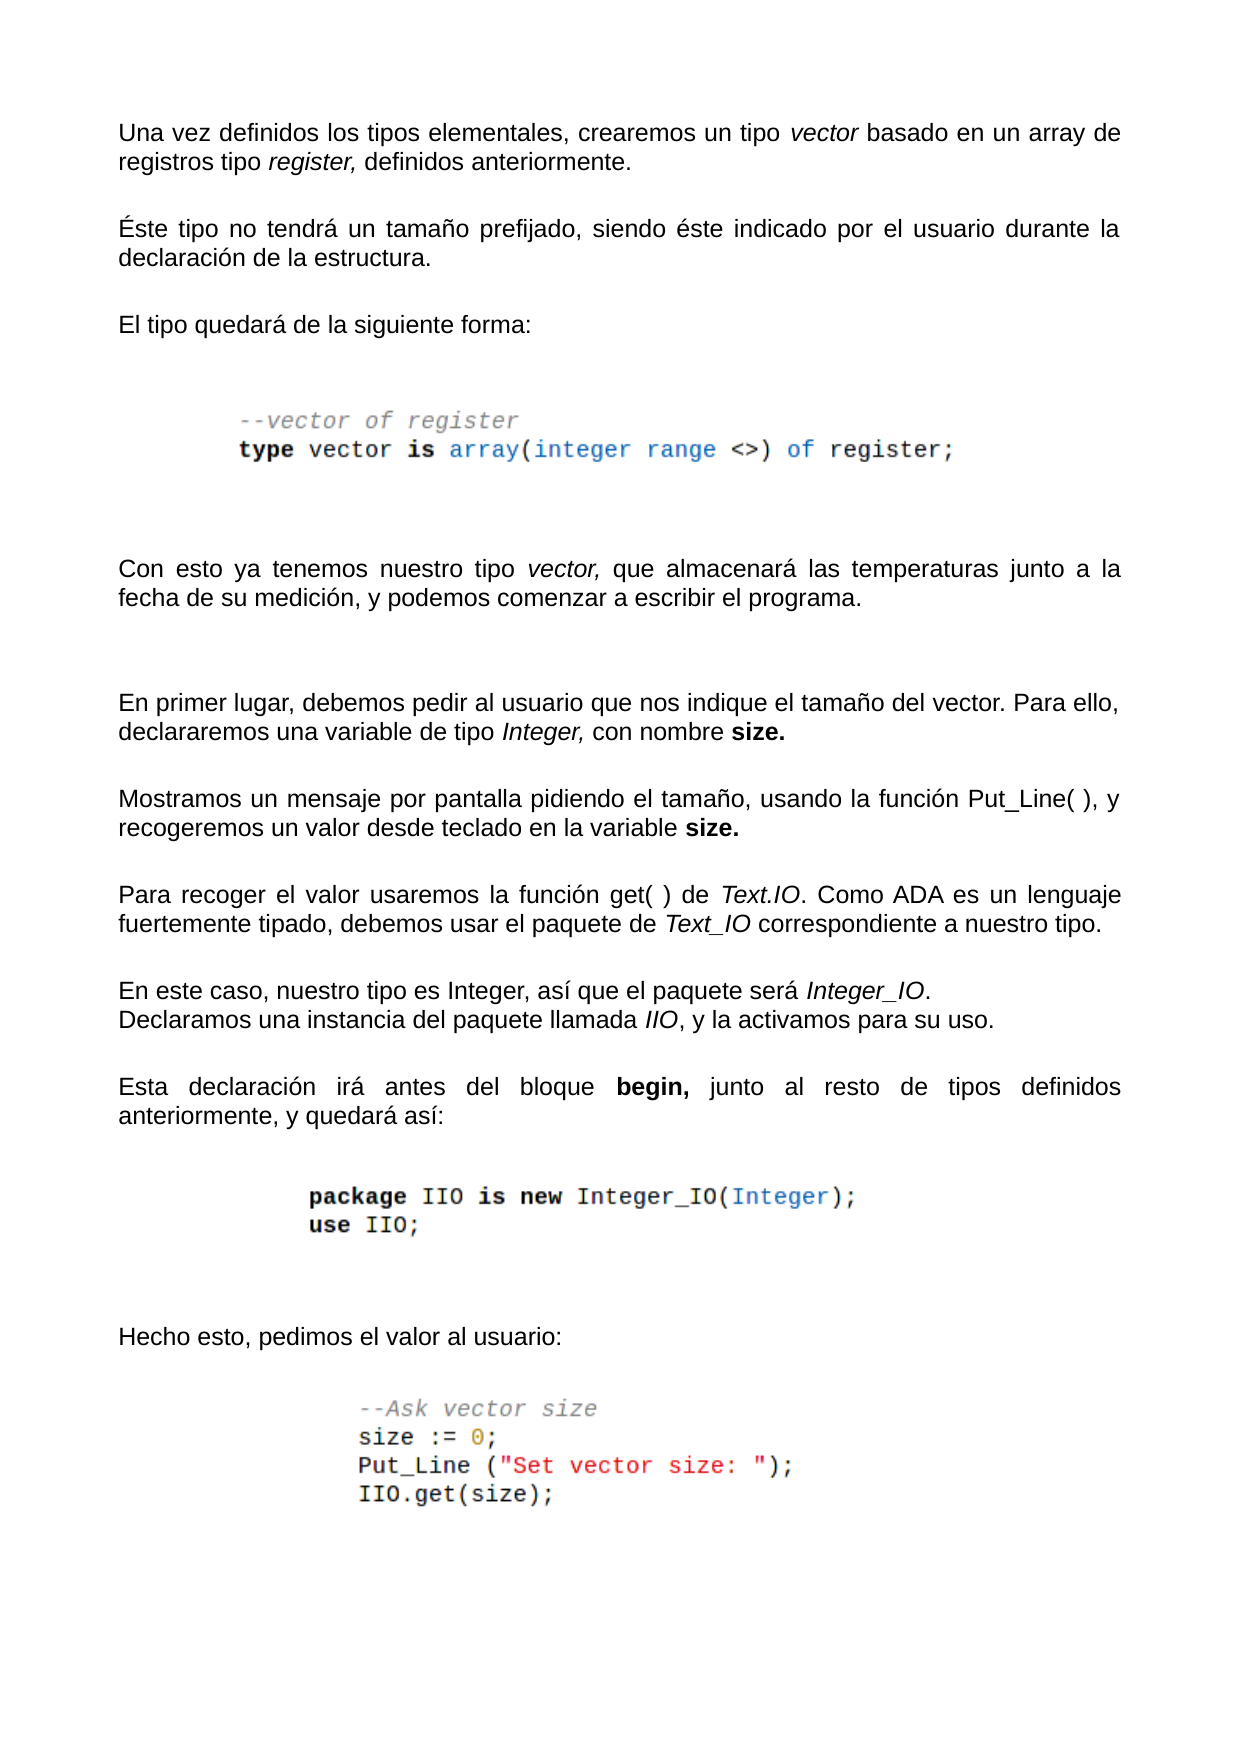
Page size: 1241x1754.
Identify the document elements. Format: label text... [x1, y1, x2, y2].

text El tipo quedará de la siguiente forma: [118, 310, 1122, 339]
text En primer lugar, debemos pedir al usuario que nos indique el tamaño del vector. Para ello, declararemos una variable de tipo Integer, con nombre size. [118, 688, 1122, 746]
picture [338, 1389, 902, 1519]
text Una vez definidos los tipos elementales, crearemos un tipo vector basado en un array de registros tipo register, definidos anteriormente. [118, 118, 1122, 176]
text Éste tipo no tendrá un tamaño prefijado, siendo éste indicado por el usuario durante la declaración de la estructura. [118, 214, 1122, 272]
text En este caso, nuestro tipo es Integer, así que el paquete será Integer_IO. [118, 976, 1122, 1005]
text Hecho esto, pedimos el valor al usuario: [118, 1322, 1122, 1351]
picture [226, 403, 1014, 478]
text Con esto ya tenemos nuestro tipo vector, que almacenará las temperaturas junto a la fecha de su medición, y podemos comenzar a escribir el programa. [118, 554, 1122, 612]
picture [295, 1168, 945, 1253]
text Esta declaración irá antes del bloque begin, junto al resto de tipos definidos anteriormente, y quedará así: [118, 1072, 1122, 1130]
text Declaramos una instancia del paquete llamada IIO, y la activamos para su uso. [118, 1005, 1122, 1034]
text Mostramos un mensaje por pantalla pidiendo el tamaño, usando la función Put_Line( ), y recogeremos un valor desde teclado en la variable size. [118, 784, 1122, 842]
text Para recoger el valor usaremos la función get( ) de Text.IO. Como ADA es un lenguaje fuertemente tipado, debemos usar el paquete de Text_IO correspondiente a nuestro tipo. [118, 880, 1122, 938]
